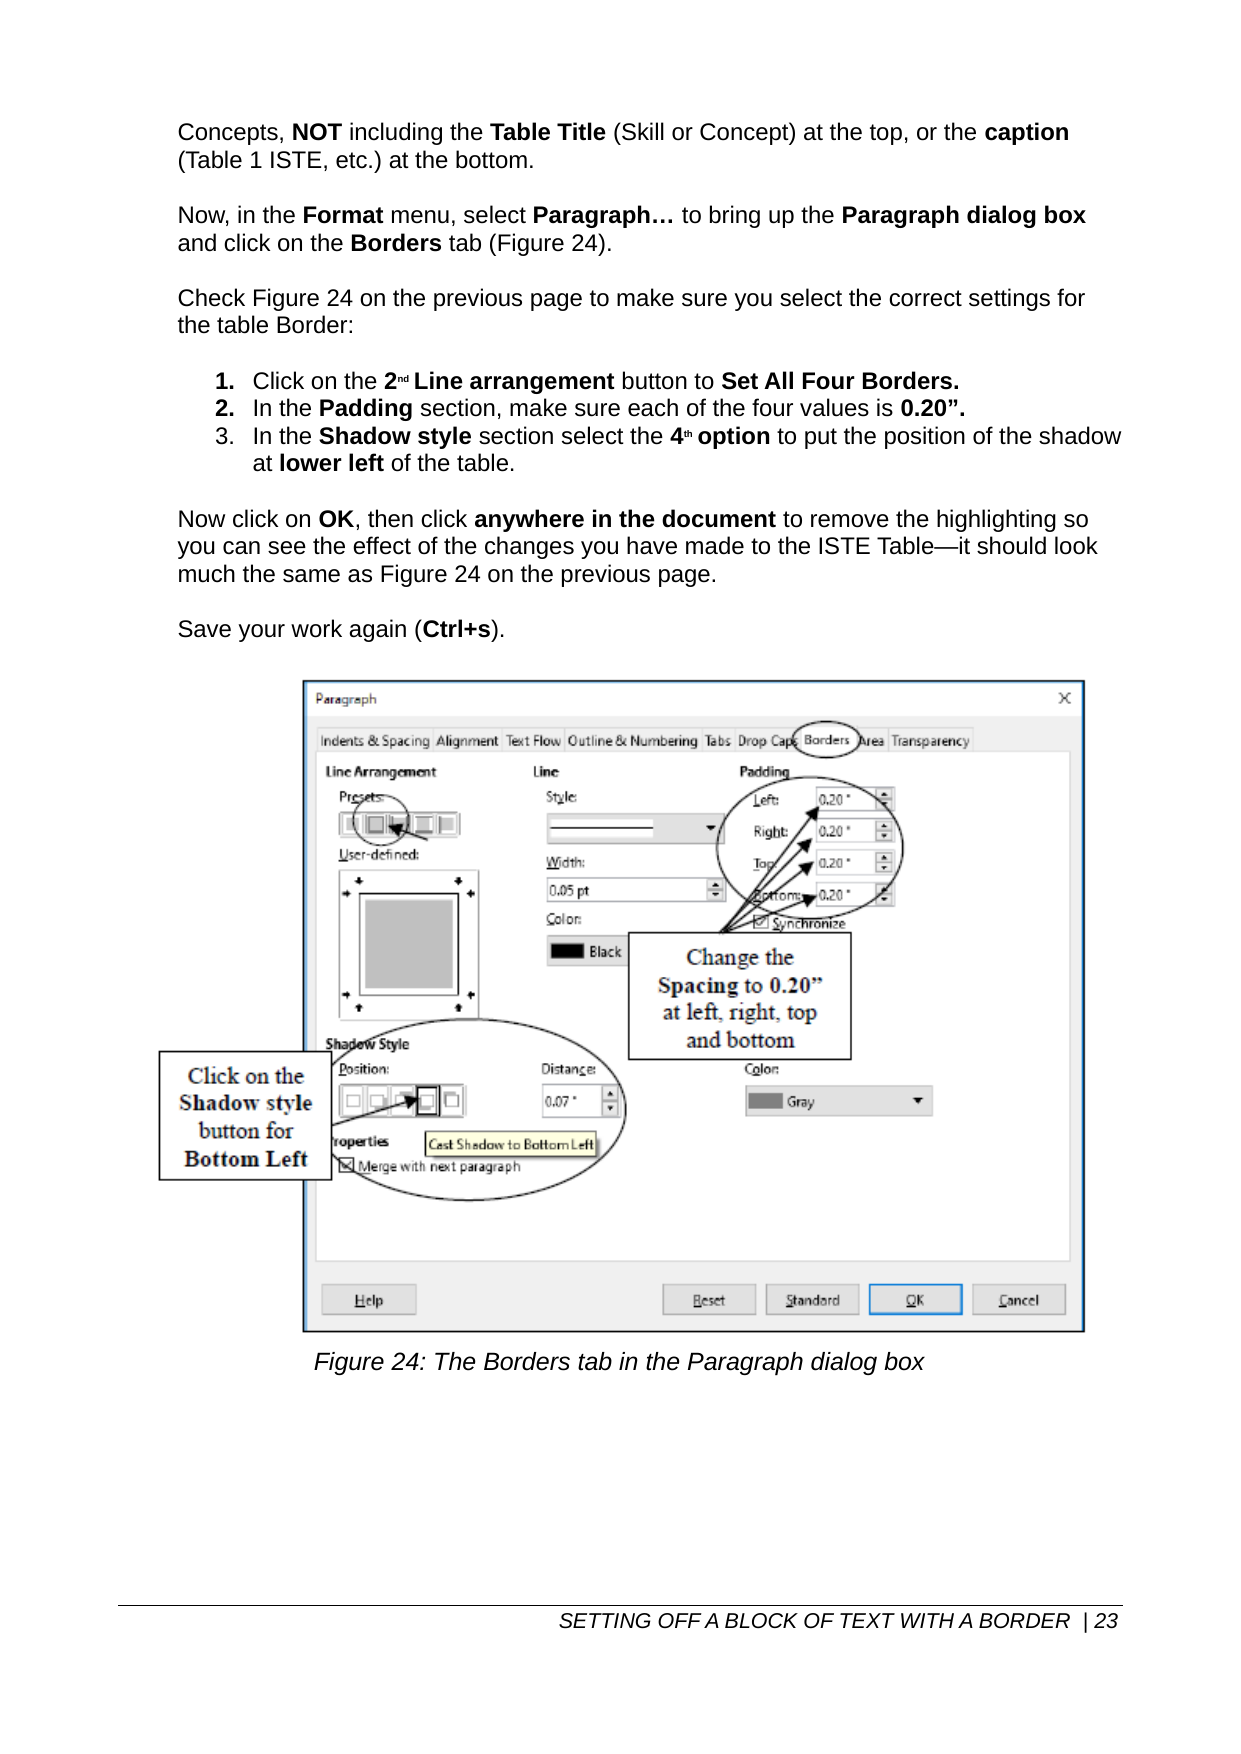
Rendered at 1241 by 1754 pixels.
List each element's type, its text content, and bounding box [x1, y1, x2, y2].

text Check Figure 24 on the previous page to make sure you select the correct settings for the table Border: [177, 284, 1123, 339]
text Save your work again (Ctrl+s). [177, 615, 1123, 643]
list In the Shadow style section select the 4th option to put the position of the shadow at lower left of the table. [215, 422, 1123, 477]
list Click on the 2nd Line arrangement button to Set All Four Borders. [215, 367, 1123, 394]
text Figure 24: The Borders tab in the Paragraph dialog box [148, 1342, 1092, 1376]
picture [148, 671, 1093, 1342]
text Now, in the Format menu, select Paragraph… to bring up the Paragraph dialog box and click on the Borders tab (Figure 24). [177, 201, 1123, 256]
text Now click on OK, then click anywhere in the document to remove the highlighting so you can see the effect of the changes you have made to the ISTE Table—it should look much the same as Figure 24 on the previous page. [177, 504, 1123, 587]
list In the Padding section, make sure each of the four values is 0.20”. [215, 394, 1123, 422]
text Concepts, NOT including the Table Title (Skill or Concept) at the top, or the caption (Table 1 ISTE, etc.) at the bottom. [177, 118, 1123, 173]
